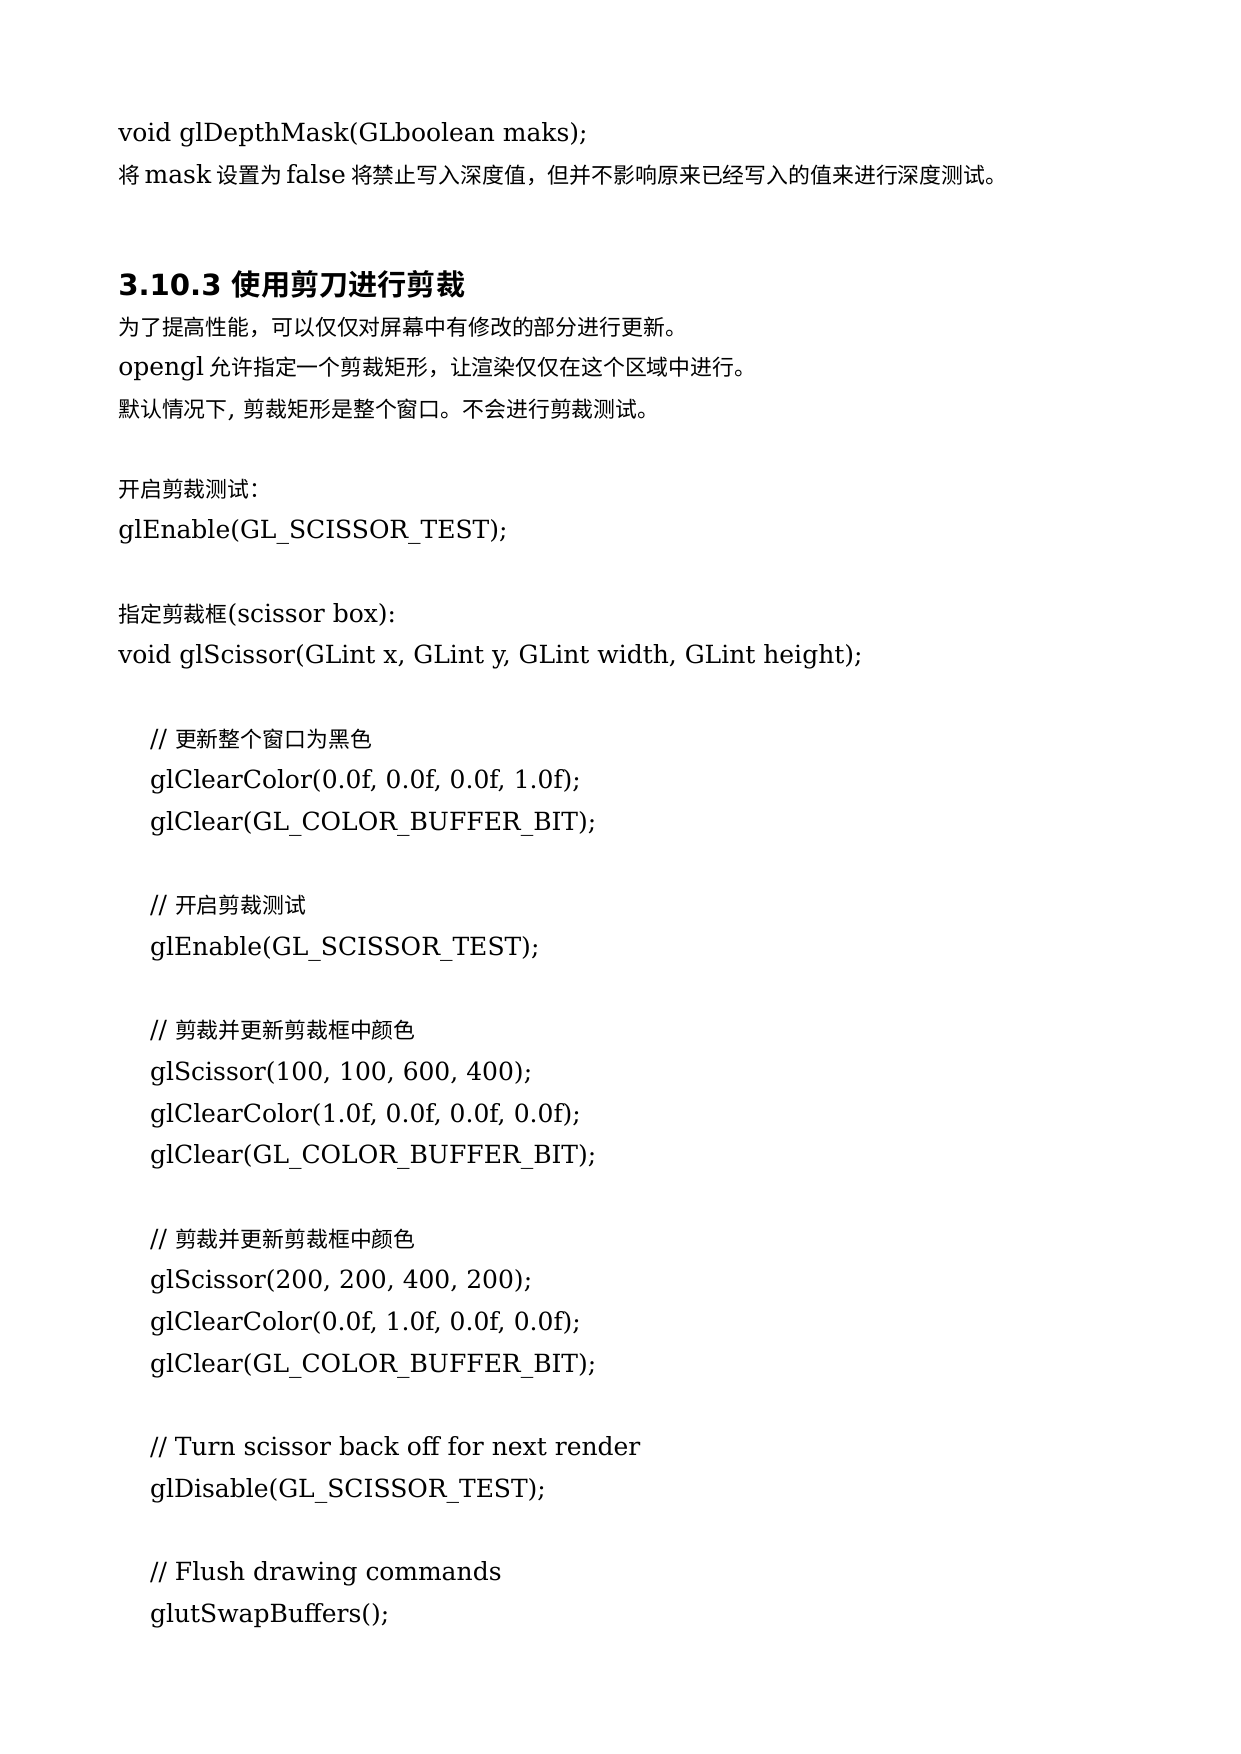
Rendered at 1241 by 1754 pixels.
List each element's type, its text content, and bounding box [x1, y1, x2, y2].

text glEnable(GL_SCISSOR_TEST); [118, 516, 1122, 545]
text glScissor(200, 200, 400, 200); [118, 1266, 1122, 1295]
text opengl允许指定一个剪裁矩形，让渲染仅仅在这个区域中进行。 [118, 353, 1122, 382]
text glEnable(GL_SCISSOR_TEST); [118, 932, 1122, 961]
text glutSwapBuffers(); [118, 1599, 1122, 1628]
text 为了提高性能，可以仅仅对屏幕中有修改的部分进行更新。 [118, 314, 1122, 340]
text // Flush drawing commands [118, 1557, 1122, 1586]
text void glDepthMask(GLboolean maks); [118, 118, 1122, 147]
subtitle 3.10.3 使用剪刀进行剪裁 [118, 268, 1122, 302]
text // 更新整个窗口为黑色 [118, 724, 1122, 753]
text // 开启剪裁测试 [118, 891, 1122, 920]
text glDisable(GL_SCISSOR_TEST); [118, 1474, 1122, 1503]
text 开启剪裁测试： [118, 478, 1122, 503]
text void glScissor(GLint x, GLint y, GLint width, GLint height); [118, 641, 1122, 670]
text 默认情况下, 剪裁矩形是整个窗口。不会进行剪裁测试。 [118, 394, 1122, 423]
text glClearColor(1.0f, 0.0f, 0.0f, 0.0f); [118, 1099, 1122, 1128]
text 将mask设置为false将禁止写入深度值，但并不影响原来已经写入的值来进行深度测试。 [118, 160, 1122, 189]
text // 剪裁并更新剪裁框中颜色 [118, 1016, 1122, 1045]
text 指定剪裁框(scissor box): [118, 599, 1122, 628]
text glClear(GL_COLOR_BUFFER_BIT); [118, 1141, 1122, 1170]
text glClear(GL_COLOR_BUFFER_BIT); [118, 1349, 1122, 1378]
text glScissor(100, 100, 600, 400); [118, 1057, 1122, 1086]
text glClearColor(0.0f, 0.0f, 0.0f, 1.0f); [118, 766, 1122, 795]
text glClearColor(0.0f, 1.0f, 0.0f, 0.0f); [118, 1307, 1122, 1336]
text glClear(GL_COLOR_BUFFER_BIT); [118, 807, 1122, 836]
text // Turn scissor back off for next render [118, 1432, 1122, 1461]
text // 剪裁并更新剪裁框中颜色 [118, 1224, 1122, 1253]
